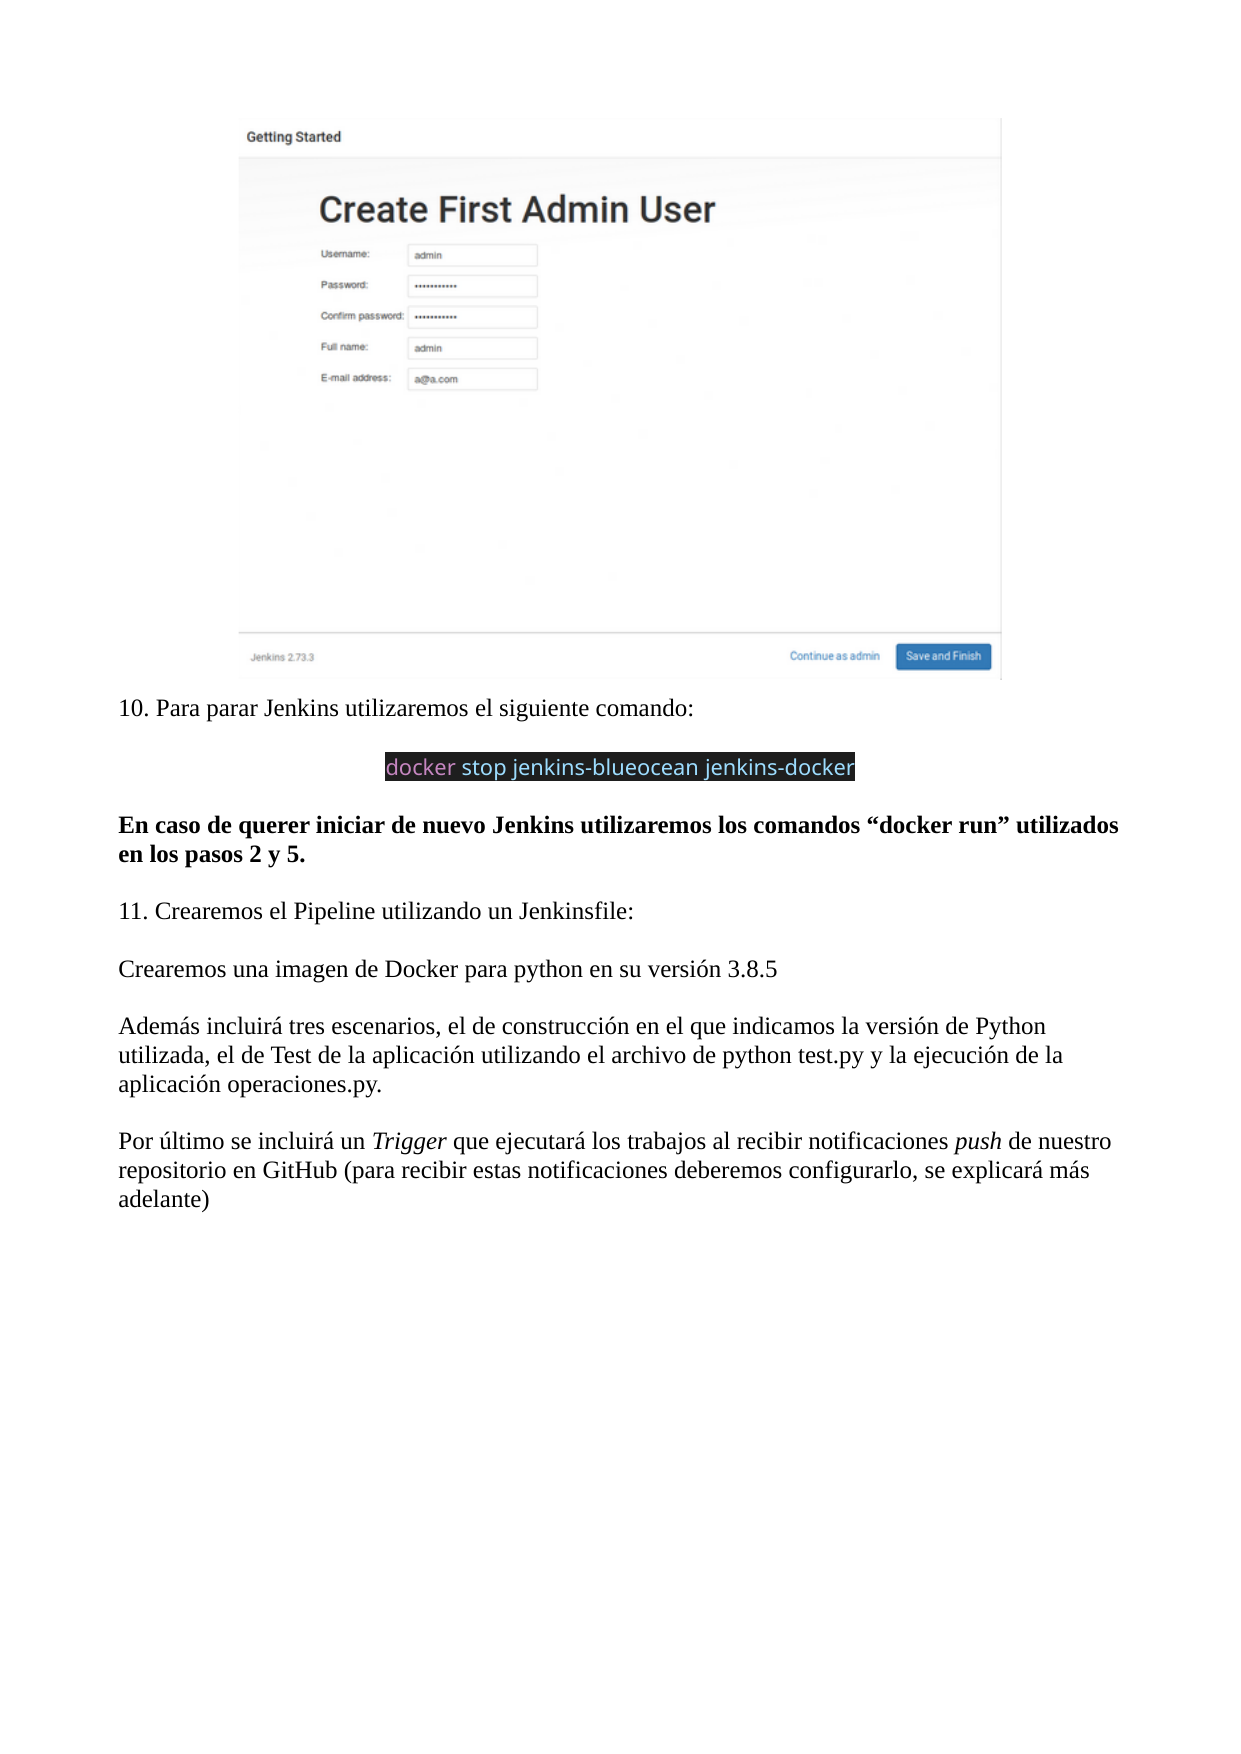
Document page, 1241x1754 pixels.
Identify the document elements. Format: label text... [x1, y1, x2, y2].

text docker stop jenkins-blueocean jenkins-docker [118, 752, 1122, 781]
text Crearemos una imagen de Docker para python en su versión 3.8.5 [118, 954, 1122, 983]
text Por último se incluirá un Trigger que ejecutará los trabajos al recibir notificaciones push de nuestro repositorio en GitHub (para recibir estas notificaciones deberemos configurarlo, se explicará más adelante) [118, 1126, 1122, 1213]
text En caso de querer iniciar de nuevo Jenkins utilizaremos los comandos “docker run” utilizados en los pasos 2 y 5. [118, 810, 1122, 868]
picture [238, 118, 1002, 680]
text 11. Crearemos el Pipeline utilizando un Jenkinsfile: [118, 896, 1122, 925]
text 10. Para parar Jenkins utilizaremos el siguiente comando: [118, 693, 1122, 722]
text Además incluirá tres escenarios, el de construcción en el que indicamos la versión de Python utilizada, el de Test de la aplicación utilizando el archivo de python test.py y la ejecución de la aplicación operaciones.py. [118, 1011, 1122, 1098]
